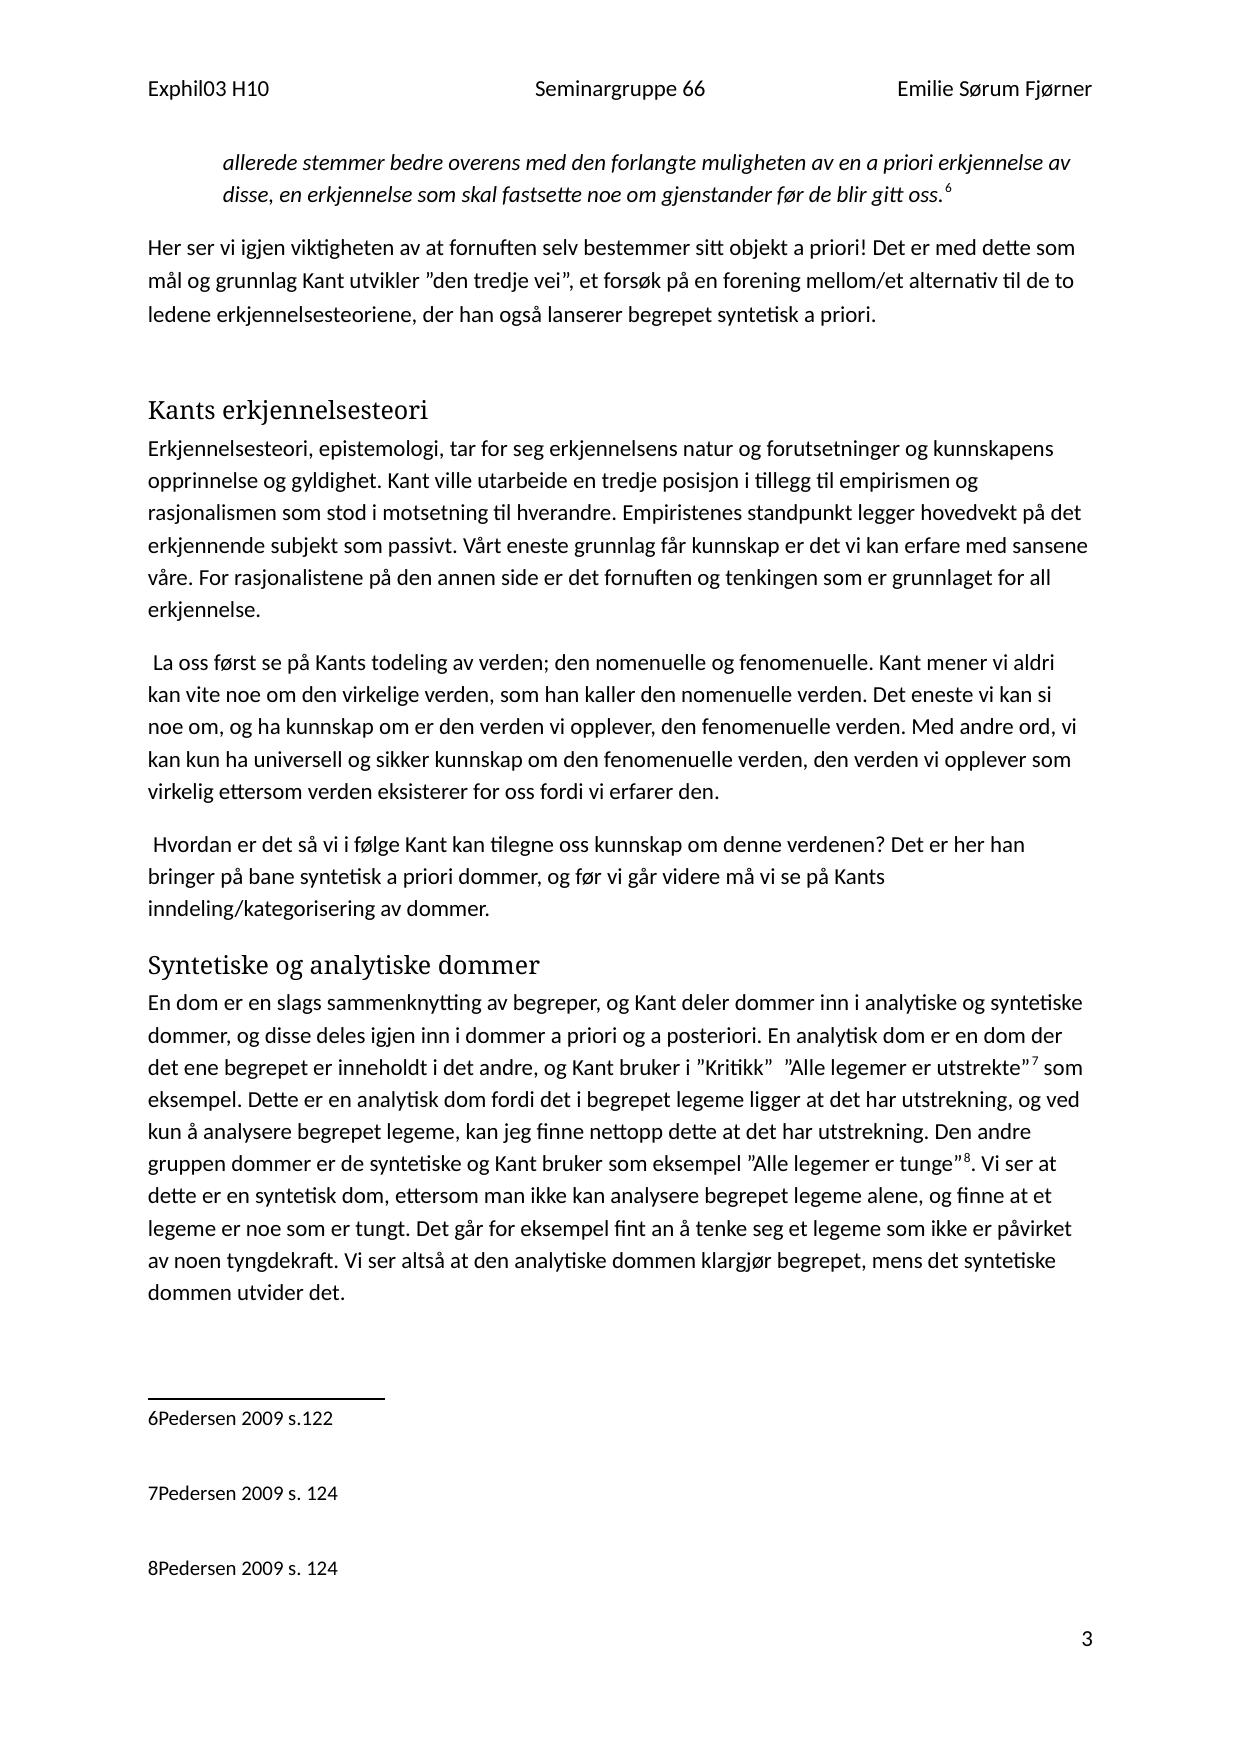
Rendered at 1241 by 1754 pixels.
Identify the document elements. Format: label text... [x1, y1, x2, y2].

list allerede stemmer bedre overens med den forlangte muligheten av en a priori erkjennelse av disse, en erkjennelse som skal fastsette noe om gjenstander før de blir gitt oss. [223, 148, 1093, 208]
text Pedersen 2009 s. 124 [148, 1480, 1093, 1506]
text En dom er en slags sammenknytting av begreper, og Kant deler dommer inn i analytiske og syntetiske dommer, og disse deles igjen inn i dommer a priori og a posteriori. En analytisk dom er en dom der det ene begrepet er inneholdt i det andre, og Kant bruker i ”Kritikk” ”Alle legemer er utstrekte” som eksempel. Dette er en analytisk dom fordi det i begrepet legeme ligger at det har utstrekning, og ved kun å analysere begrepet legeme, kan jeg finne nettopp dette at det har utstrekning. Den andre gruppen dommer er de syntetiske og Kant bruker som eksempel ”Alle legemer er tunge”. Vi ser at dette er en syntetisk dom, ettersom man ikke kan analysere begrepet legeme alene, og finne at et legeme er noe som er tungt. Det går for eksempel fint an å tenke seg et legeme som ikke er påvirket av noen tyngdekraft. Vi ser altså at den analytiske dommen klargjør begrepet, mens det syntetiske dommen utvider det. [148, 988, 1093, 1306]
text Pedersen 2009 s. 124 [148, 1556, 1093, 1581]
text Her ser vi igjen viktigheten av at fornuften selv bestemmer sitt objekt a priori! Det er med dette som mål og grunnlag Kant utvikler ”den tredje vei”, et forsøk på en forening mellom/et alternativ til de to ledene erkjennelsesteoriene, der han også lanserer begrepet syntetisk a priori. [148, 233, 1093, 328]
text Pedersen 2009 s.122 [148, 1405, 1093, 1430]
text Erkjennelsesteori, epistemologi, tar for seg erkjennelsens natur og forutsetninger og kunnskapens opprinnelse og gyldighet. Kant ville utarbeide en tredje posisjon i tillegg til empirismen og rasjonalismen som stod i motsetning til hverandre. Empiristenes standpunkt legger hovedvekt på det erkjennende subjekt som passivt. Vårt eneste grunnlag får kunnskap er det vi kan erfare med sansene våre. For rasjonalistene på den annen side er det fornuften og tenkingen som er grunnlaget for all erkjennelse. [148, 434, 1093, 623]
subtitle Syntetiske og analytiske dommer [148, 947, 1093, 981]
text La oss først se på Kants todeling av verden; den nomenuelle og fenomenuelle. Kant mener vi aldri kan vite noe om den virkelige verden, som han kaller den nomenuelle verden. Det eneste vi kan si noe om, og ha kunnskap om er den verden vi opplever, den fenomenuelle verden. Med andre ord, vi kan kun ha universell og sikker kunnskap om den fenomenuelle verden, den verden vi opplever som virkelig ettersom verden eksisterer for oss fordi vi erfarer den. [148, 648, 1093, 805]
text Hvordan er det så vi i følge Kant kan tilegne oss kunnskap om denne verdenen? Det er her han bringer på bane syntetisk a priori dommer, og før vi går videre må vi se på Kants inndeling/kategorisering av dommer. [148, 830, 1093, 922]
subtitle Kants erkjennelsesteori [148, 393, 1093, 427]
